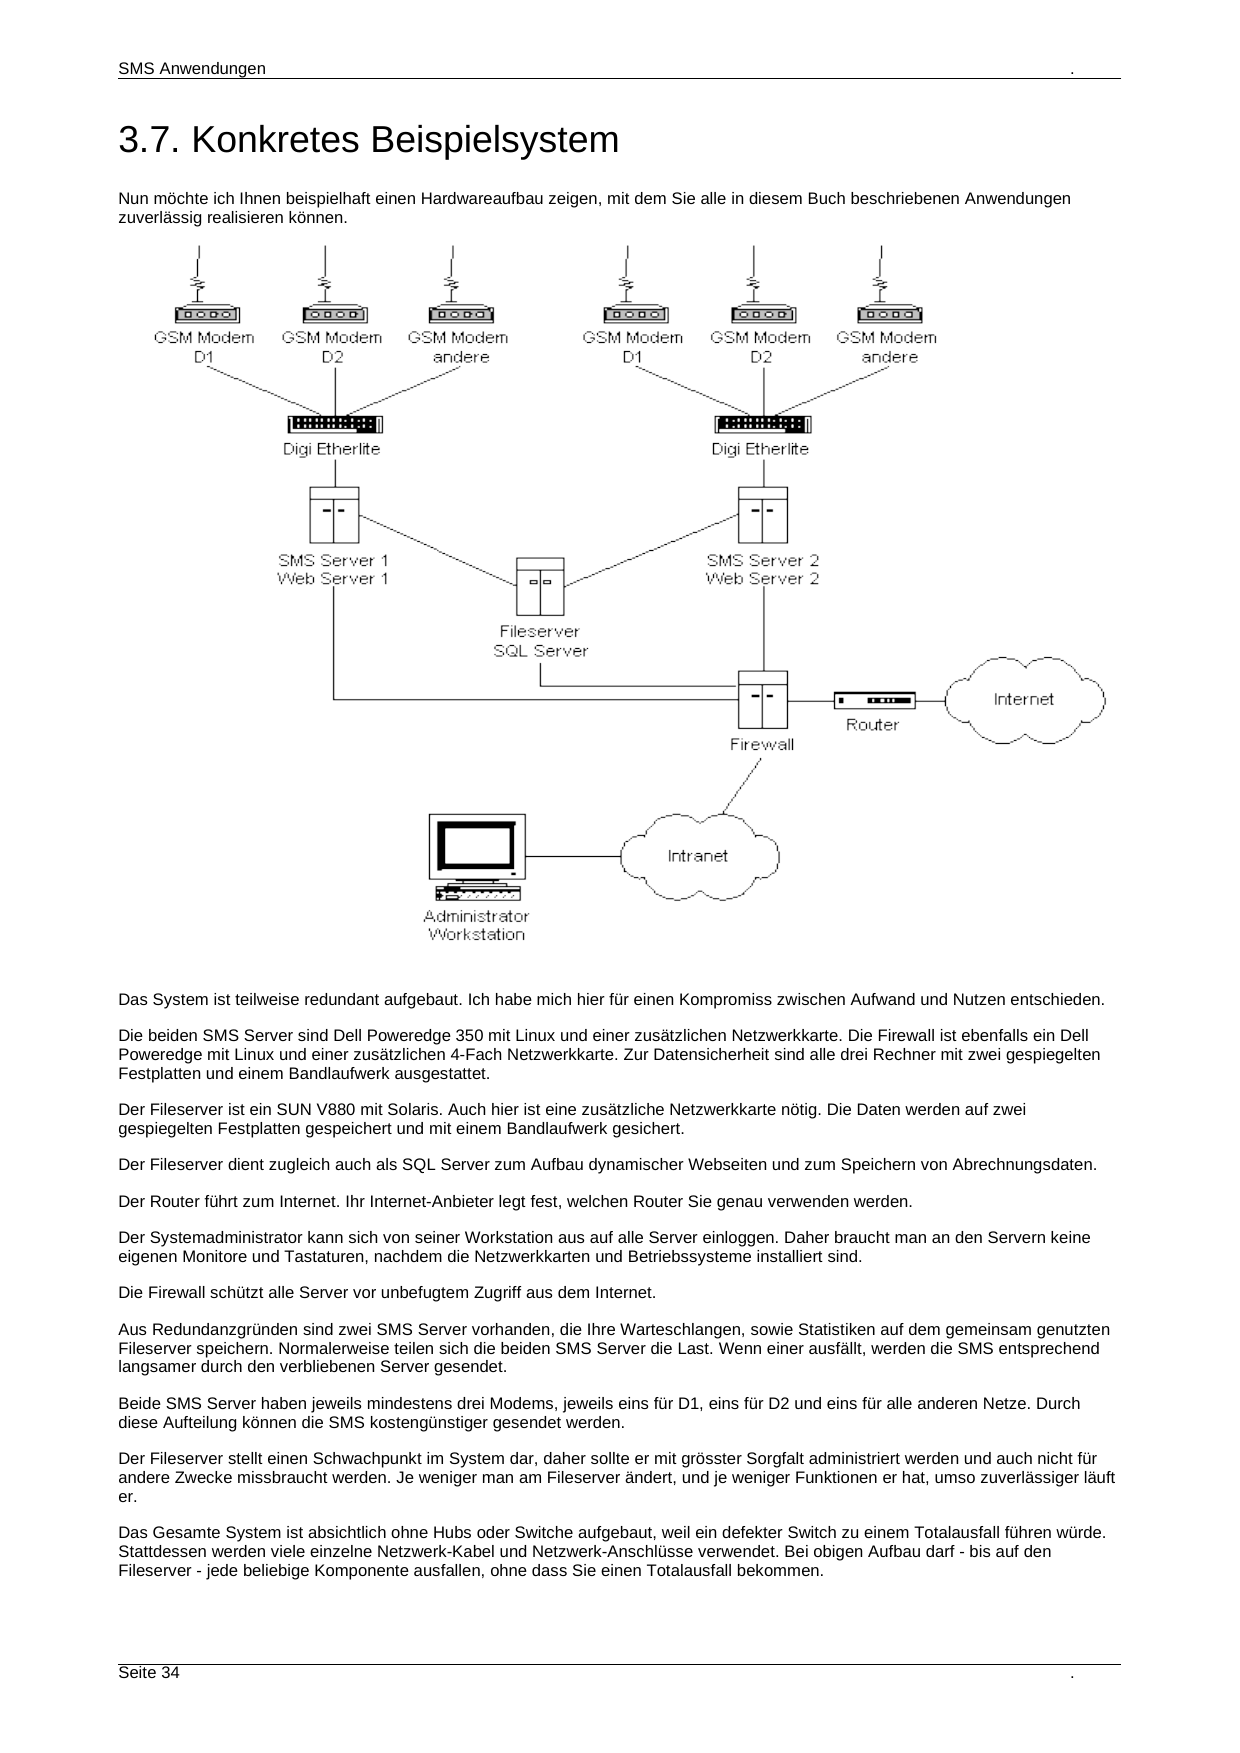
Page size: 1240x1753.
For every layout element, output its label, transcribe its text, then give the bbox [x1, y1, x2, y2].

text Nun möchte ich Ihnen beispielhaft einen Hardwareaufbau zeigen, mit dem Sie alle in diesem Buch beschriebenen Anwendungen zuverlässig realisieren können. [118, 189, 1121, 227]
text Der Fileserver ist ein SUN V880 mit Solaris. Auch hier ist eine zusätzliche Netzwerkkarte nötig. Die Daten werden auf zwei gespiegelten Festplatten gespeichert und mit einem Bandlaufwerk gesichert. [118, 1100, 1121, 1138]
text Der Fileserver dient zugleich auch als SQL Server zum Aufbau dynamischer Webseiten und zum Speichern von Abrechnungsdaten. [118, 1156, 1121, 1174]
text Die Firewall schützt alle Server vor unbefugtem Zugriff aus dem Internet. [118, 1284, 1121, 1302]
text Beide SMS Server haben jeweils mindestens drei Modems, jeweils eins für D1, eins für D2 und eins für alle anderen Netze. Durch diese Aufteilung können die SMS kostengünstiger gesendet werden. [118, 1394, 1121, 1432]
picture [118, 244, 1108, 954]
subtitle Konkretes Beispielsystem [118, 118, 1121, 160]
text Der Fileserver stellt einen Schwachpunkt im System dar, daher sollte er mit grösster Sorgfalt administriert werden und auch nicht für andere Zwecke missbraucht werden. Je weniger man am Fileserver ändert, und je weniger Funktionen er hat, umso zuverlässiger läuft er. [118, 1449, 1121, 1506]
text Aus Redundanzgründen sind zwei SMS Server vorhanden, die Ihre Warteschlangen, sowie Statistiken auf dem gemeinsam genutzten Fileserver speichern. Normalerweise teilen sich die beiden SMS Server die Last. Wenn einer ausfällt, werden die SMS entsprechend langsamer durch den verbliebenen Server gesendet. [118, 1320, 1121, 1376]
text Das Gesamte System ist absichtlich ohne Hubs oder Switche aufgebaut, weil ein defekter Switch zu einem Totalausfall führen würde. Stattdessen werden viele einzelne Netzwerk-Kabel und Netzwerk-Anschlüsse verwendet. Bei obigen Aufbau darf - bis auf den Fileserver - jede beliebige Komponente ausfallen, ohne dass Sie einen Totalausfall bekommen. [118, 1523, 1121, 1579]
text Die beiden SMS Server sind Dell Poweredge 350 mit Linux und einer zusätzlichen Netzwerkkarte. Die Firewall ist ebenfalls ein Dell Poweredge mit Linux und einer zusätzlichen 4-Fach Netzwerkkarte. Zur Datensicherheit sind alle drei Rechner mit zwei gespiegelten Festplatten und einem Bandlaufwerk ausgestattet. [118, 1026, 1121, 1083]
text Der Router führt zum Internet. Ihr Internet-Anbieter legt fest, welchen Router Sie genau verwenden werden. [118, 1192, 1121, 1211]
text Der Systemadministrator kann sich von seiner Workstation aus auf alle Server einloggen. Daher braucht man an den Servern keine eigenen Monitore und Tastaturen, nachdem die Netzwerkkarten und Betriebssysteme installiert sind. [118, 1228, 1121, 1266]
text Das System ist teilweise redundant aufgebaut. Ich habe mich hier für einen Kompromiss zwischen Aufwand und Nutzen entschieden. [118, 990, 1121, 1009]
